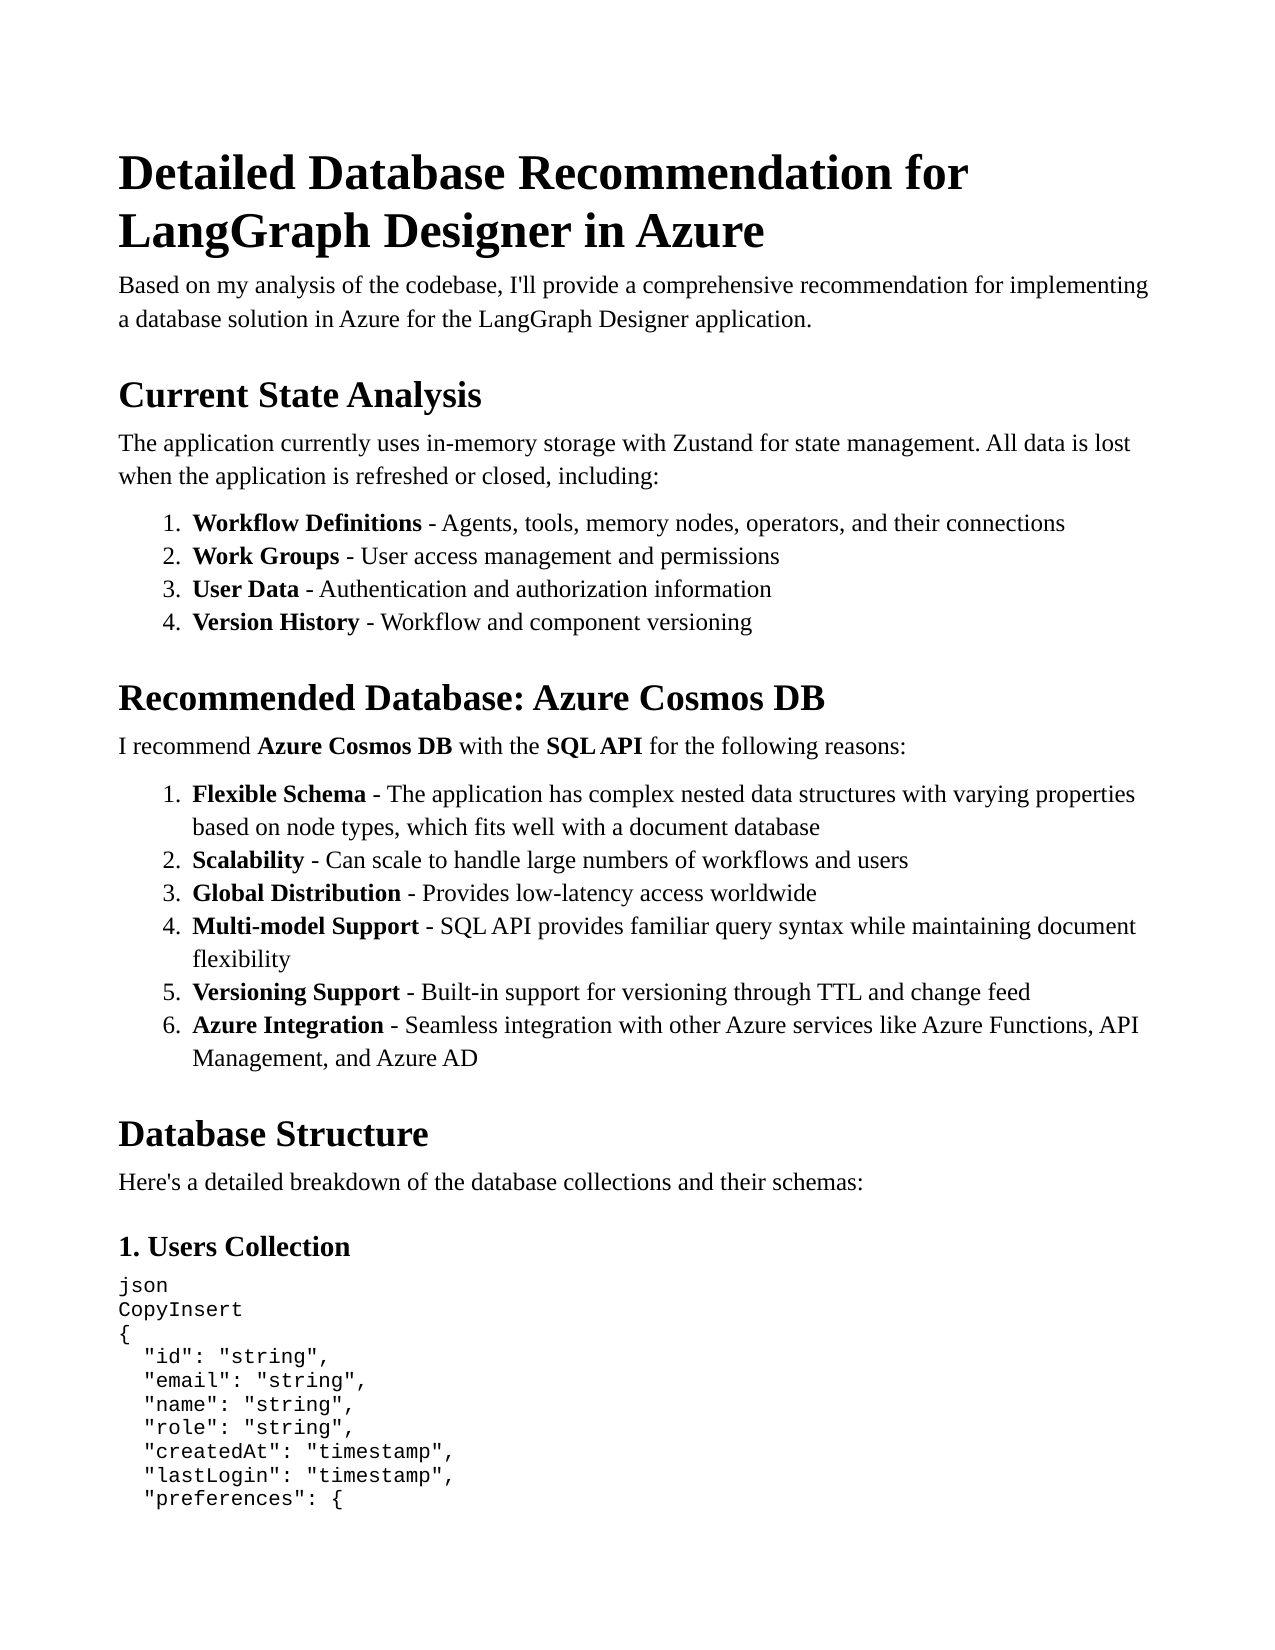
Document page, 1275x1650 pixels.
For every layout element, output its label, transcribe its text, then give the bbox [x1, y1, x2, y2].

list Versioning Support - Built-in support for versioning through TTL and change feed [162, 977, 1157, 1006]
list Multi-model Support - SQL API provides familiar query syntax while maintaining document flexibility [162, 911, 1157, 973]
text "email": "string", [118, 1370, 1157, 1394]
text "id": "string", [118, 1346, 1157, 1370]
text The application currently uses in-memory storage with Zustand for state management. All data is lost when the application is refreshed or closed, including: [118, 428, 1157, 489]
subtitle Database Structure [118, 1112, 1157, 1155]
list Work Groups - User access management and permissions [162, 541, 1157, 570]
text Here's a detailed breakdown of the database collections and their schemas: [118, 1167, 1157, 1196]
text "name": "string", [118, 1394, 1157, 1417]
text "lastLogin": "timestamp", [118, 1465, 1157, 1488]
list Azure Integration - Seamless integration with other Azure services like Azure Functions, API Management, and Azure AD [162, 1010, 1157, 1072]
subtitle Detailed Database Recommendation for LangGraph Designer in Azure [118, 143, 1157, 258]
list Version History - Workflow and component versioning [162, 607, 1157, 636]
list Global Distribution - Provides low-latency access worldwide [162, 878, 1157, 907]
list User Data - Authentication and authorization information [162, 574, 1157, 603]
text I recommend Azure Cosmos DB with the SQL API for the following reasons: [118, 731, 1157, 760]
text "role": "string", [118, 1417, 1157, 1441]
list Scalability - Can scale to handle large numbers of workflows and users [162, 845, 1157, 874]
list Workflow Definitions - Agents, tools, memory nodes, operators, and their connections [162, 508, 1157, 537]
subtitle Recommended Database: Azure Cosmos DB [118, 676, 1157, 719]
text "preferences": { [118, 1488, 1157, 1512]
text json [118, 1276, 1157, 1299]
subtitle 1. Users Collection [118, 1229, 1157, 1263]
text CopyInsert [118, 1299, 1157, 1323]
list Flexible Schema - The application has complex nested data structures with varying properties based on node types, which fits well with a document database [162, 779, 1157, 841]
text "createdAt": "timestamp", [118, 1441, 1157, 1465]
text Based on my analysis of the codebase, I'll provide a comprehensive recommendation for implementing a database solution in Azure for the LangGraph Designer application. [118, 271, 1157, 332]
text { [118, 1323, 1157, 1346]
subtitle Current State Analysis [118, 372, 1157, 415]
